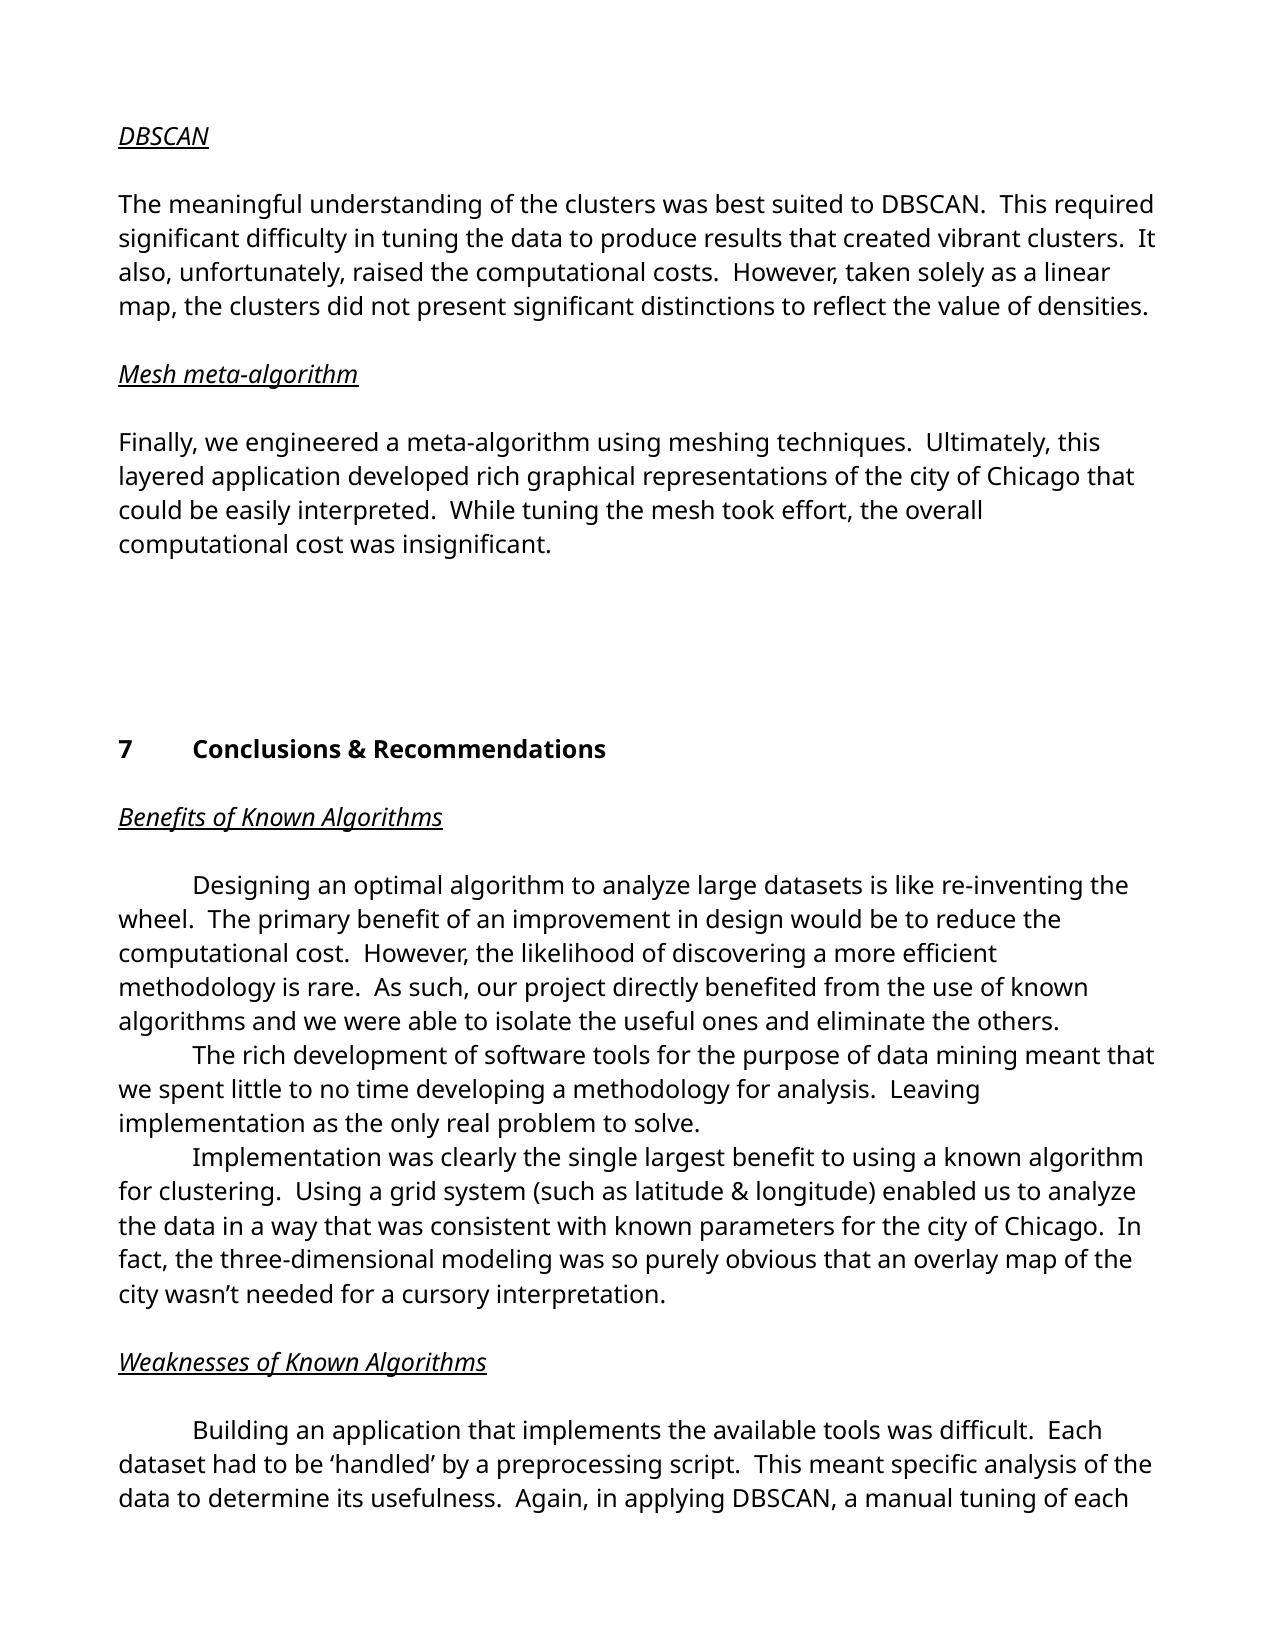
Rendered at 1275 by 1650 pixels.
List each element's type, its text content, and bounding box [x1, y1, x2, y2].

text Mesh meta-algorithm [118, 357, 1157, 391]
text DBSCAN [118, 118, 1157, 152]
text The rich development of software tools for the purpose of data mining meant that we spent little to no time developing a methodology for analysis. Leaving implementation as the only real problem to solve. [118, 1038, 1157, 1140]
text The meaningful understanding of the clusters was best suited to DBSCAN. This required significant difficulty in tuning the data to produce results that created vibrant clusters. It also, unfortunately, raised the computational costs. However, taken solely as a linear map, the clusters did not present significant distinctions to reflect the value of densities. [118, 186, 1157, 322]
text Designing an optimal algorithm to analyze large datasets is like re-inventing the wheel. The primary benefit of an improvement in design would be to reduce the computational cost. However, the likelihood of discovering a more efficient methodology is rare. As such, our project directly benefited from the use of known algorithms and we were able to isolate the useful ones and eliminate the others. [118, 867, 1157, 1038]
text Weaknesses of Known Algorithms [118, 1344, 1157, 1378]
text Implementation was clearly the single largest benefit to using a known algorithm for clustering. Using a grid system (such as latitude & longitude) enabled us to analyze the data in a way that was consistent with known parameters for the city of Chicago. In fact, the three-dimensional modeling was so purely obvious that an overlay map of the city wasn’t needed for a cursory interpretation. [118, 1140, 1157, 1310]
text Finally, we engineered a meta-algorithm using meshing techniques. Ultimately, this layered application developed rich graphical representations of the city of Chicago that could be easily interpreted. While tuning the mesh took effort, the overall computational cost was insignificant. [118, 425, 1157, 561]
text Building an application that implements the available tools was difficult. Each dataset had to be ‘handled’ by a preprocessing script. This meant specific analysis of the data to determine its usefulness. Again, in applying DBSCAN, a manual tuning of each [118, 1412, 1157, 1515]
text Benefits of Known Algorithms [118, 799, 1157, 833]
text 7 Conclusions & Recommendations [118, 731, 1157, 765]
